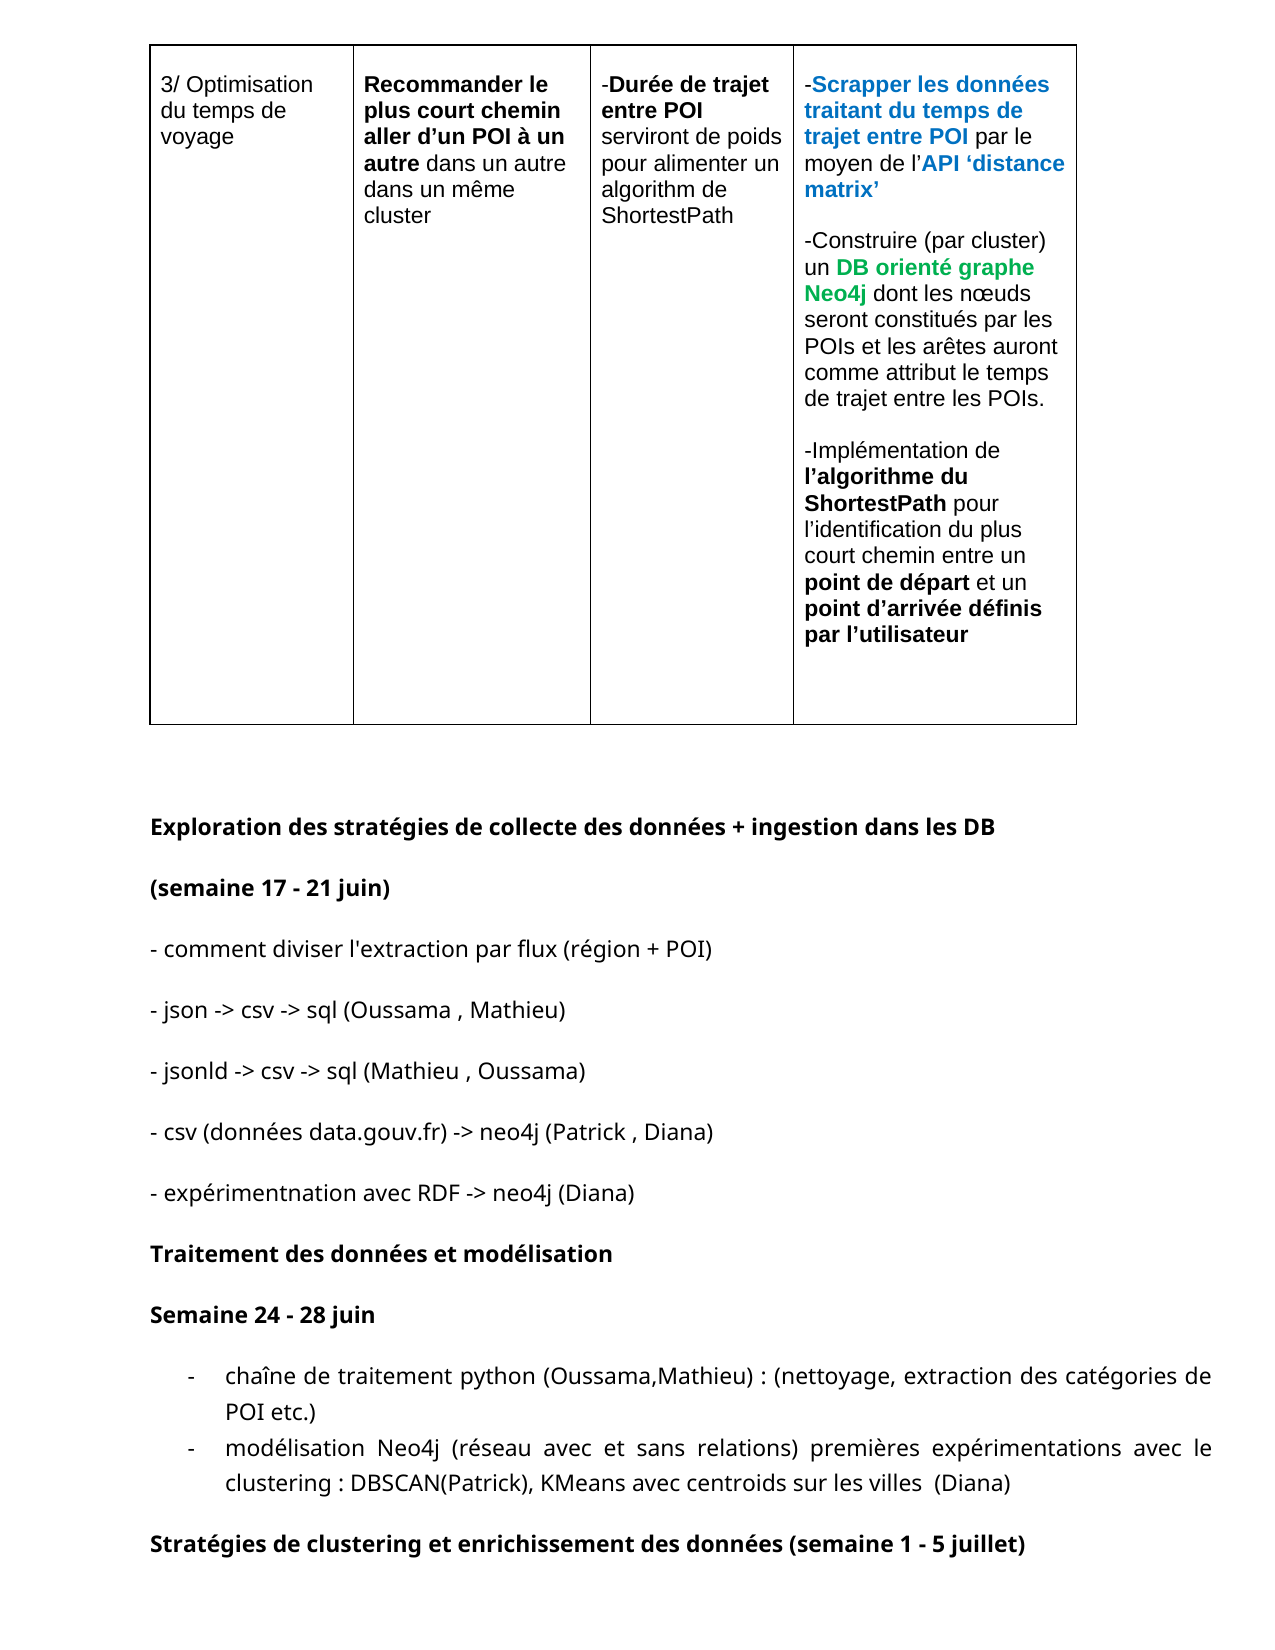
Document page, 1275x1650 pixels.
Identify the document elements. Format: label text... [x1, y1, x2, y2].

table_cell -Scrapper les données traitant du temps de trajet entre POI par le moyen de l’API ‘distance matrix’ -Construire (par cluster) un DB orienté graphe Neo4j dont les nœuds seront constitués par les POIs et les arêtes auront comme attribut le temps de trajet entre les POIs. -Implémentation de l’algorithme du ShortestPath pour l’identification du plus court chemin entre un point de départ et un point d’arrivée définis par l’utilisateur [794, 46, 1076, 724]
list chaîne de traitement python (Oussama,Mathieu) : (nettoyage, extraction des catégories de POI etc.) [187, 1359, 1213, 1427]
table_cell -Durée de trajet entre POI serviront de poids pour alimenter un algorithm de ShortestPath [591, 46, 793, 724]
text Stratégies de clustering et enrichissement des données (semaine 1 - 5 juillet) [150, 1528, 1213, 1559]
text - comment diviser l'extraction par flux (région + POI) [150, 933, 1213, 964]
text Semaine 24 - 28 juin [150, 1299, 1213, 1330]
text (semaine 17 - 21 juin) [150, 872, 1213, 903]
list modélisation Neo4j (réseau avec et sans relations) premières expérimentations avec le clustering : DBSCAN(Patrick), KMeans avec centroids sur les villes (Diana) [187, 1431, 1213, 1499]
table_cell Recommander le plus court chemin aller d’un POI à un autre dans un autre dans un même cluster [354, 46, 590, 724]
text - json -> csv -> sql (Oussama , Mathieu) [150, 994, 1213, 1025]
text Traitement des données et modélisation [150, 1238, 1213, 1269]
text Exploration des stratégies de collecte des données + ingestion dans les DB [150, 811, 1213, 842]
text - expérimentnation avec RDF -> neo4j (Diana) [150, 1177, 1213, 1208]
table_cell 3/ Optimisation du temps de voyage [151, 46, 353, 724]
text - jsonld -> csv -> sql (Mathieu , Oussama) [150, 1055, 1213, 1086]
text - csv (données data.gouv.fr) -> neo4j (Patrick , Diana) [150, 1116, 1213, 1147]
